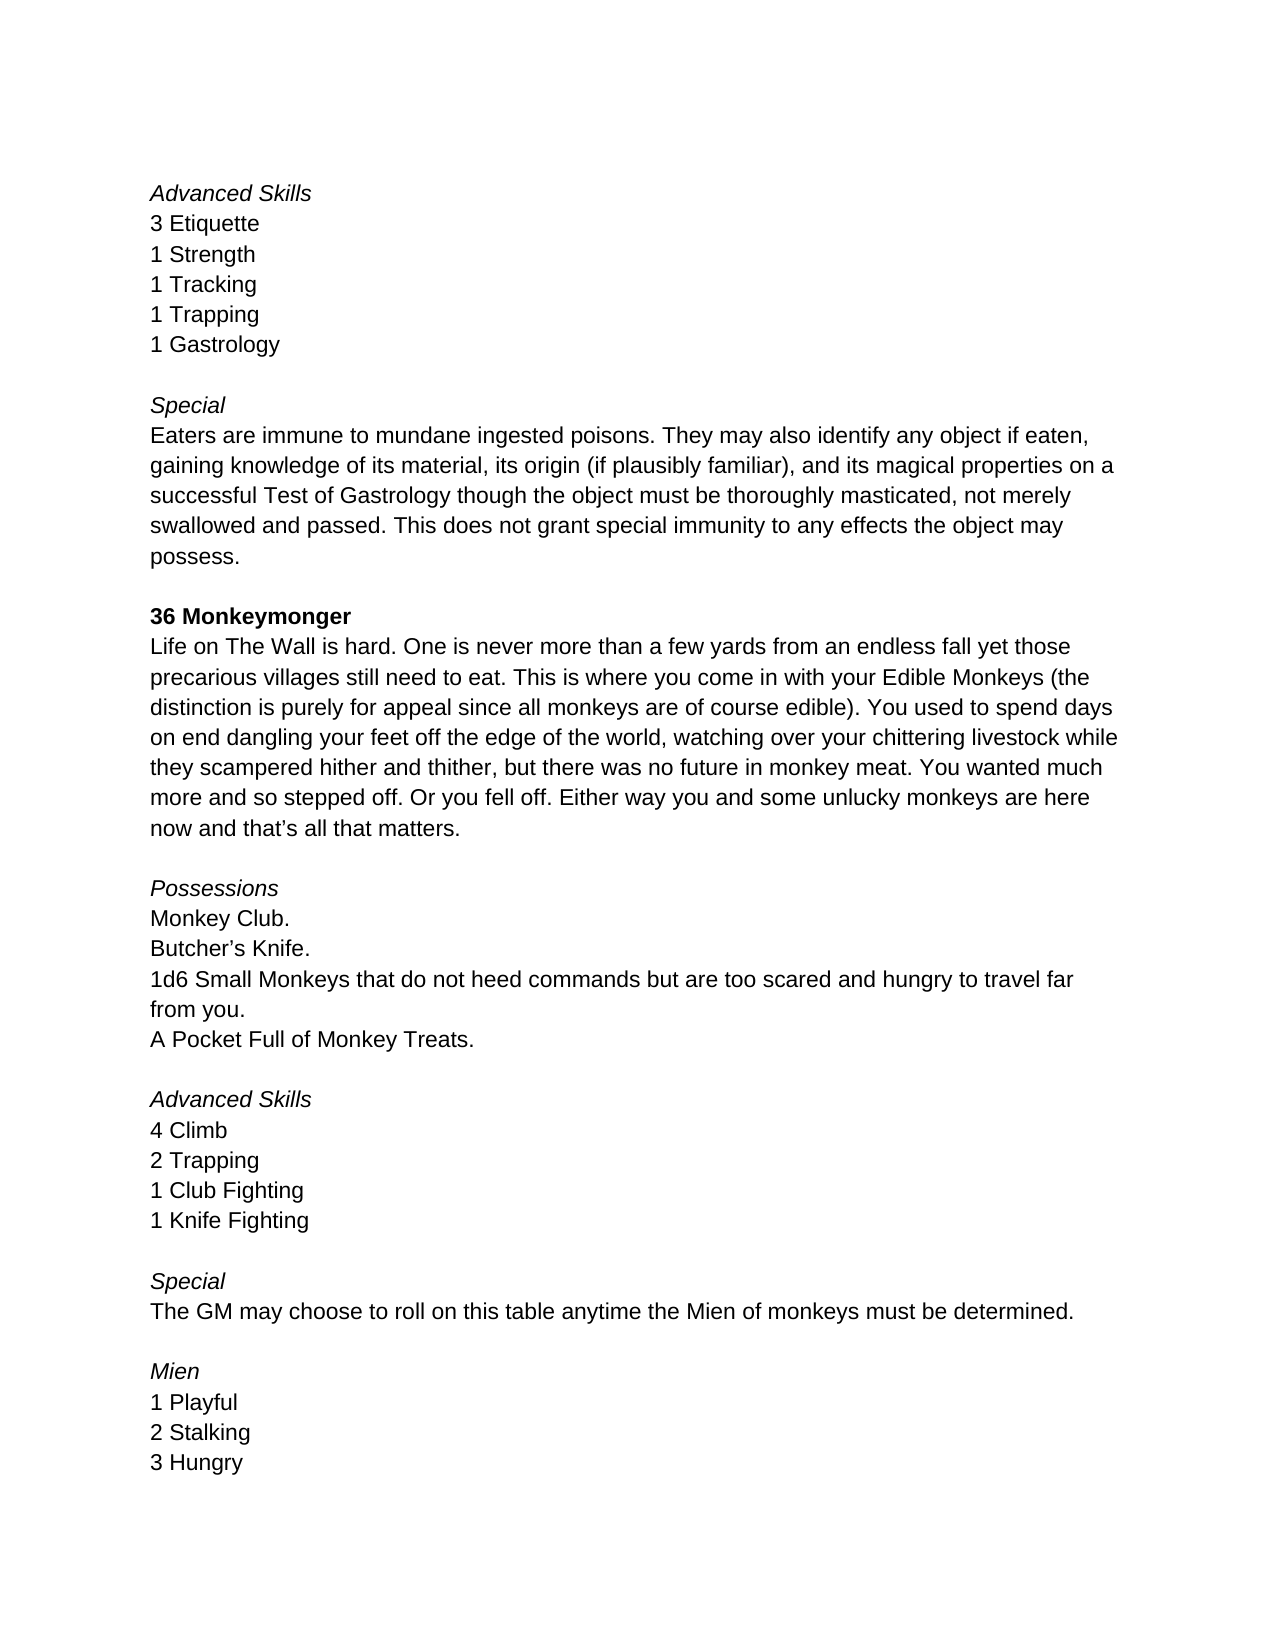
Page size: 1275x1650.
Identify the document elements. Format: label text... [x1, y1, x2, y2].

text Special [150, 392, 1125, 418]
text 3 Etiquette [150, 210, 1125, 237]
text Monkey Club. [150, 905, 1125, 932]
text Advanced Skills [150, 180, 1125, 207]
text 1 Tracking [150, 271, 1125, 297]
text 1 Gastrology [150, 331, 1125, 358]
text Special [150, 1268, 1125, 1294]
text A Pocket Full of Monkey Treats. [150, 1026, 1125, 1052]
text 1 Knife Fighting [150, 1207, 1125, 1234]
text Eaters are immune to mundane ingested poisons. They may also identify any object if eaten, gaining knowledge of its material, its origin (if plausibly familiar), and its magical properties on a successful Test of Gastrology though the object must be thoroughly masticated, not merely swallowed and passed. This does not grant special immunity to any effects the object may possess. [150, 422, 1125, 569]
text Possessions [150, 875, 1125, 901]
text Life on The Wall is hard. One is never more than a few yards from an endless fall yet those precarious villages still need to eat. This is where you come in with your Edible Monkeys (the [150, 633, 1125, 690]
text Mien [150, 1358, 1125, 1385]
text 1 Club Fighting [150, 1177, 1125, 1203]
text 1 Playful [150, 1388, 1125, 1415]
text 2 Stalking [150, 1419, 1125, 1445]
text 1 Trapping [150, 301, 1125, 327]
text Advanced Skills [150, 1086, 1125, 1113]
text 1 Strength [150, 241, 1125, 267]
text 1d6 Small Monkeys that do not heed commands but are too scared and hungry to travel far from you. [150, 966, 1125, 1022]
text distinction is purely for appeal since all monkeys are of course edible). You used to spend days on end dangling your feet off the edge of the world, watching over your chittering livestock while they scampered hither and thither, but there was no future in monkey meat. You wanted much [150, 694, 1125, 781]
text Butcher’s Knife. [150, 935, 1125, 962]
text 3 Hungry [150, 1449, 1125, 1475]
text more and so stepped off. Or you fell off. Either way you and some unlucky monkeys are here now and that’s all that matters. [150, 784, 1125, 841]
text 36 Monkeymonger [150, 603, 1125, 629]
text The GM may choose to roll on this table anytime the Mien of monkeys must be determined. [150, 1298, 1125, 1324]
text 4 Climb [150, 1117, 1125, 1143]
text 2 Trapping [150, 1147, 1125, 1173]
